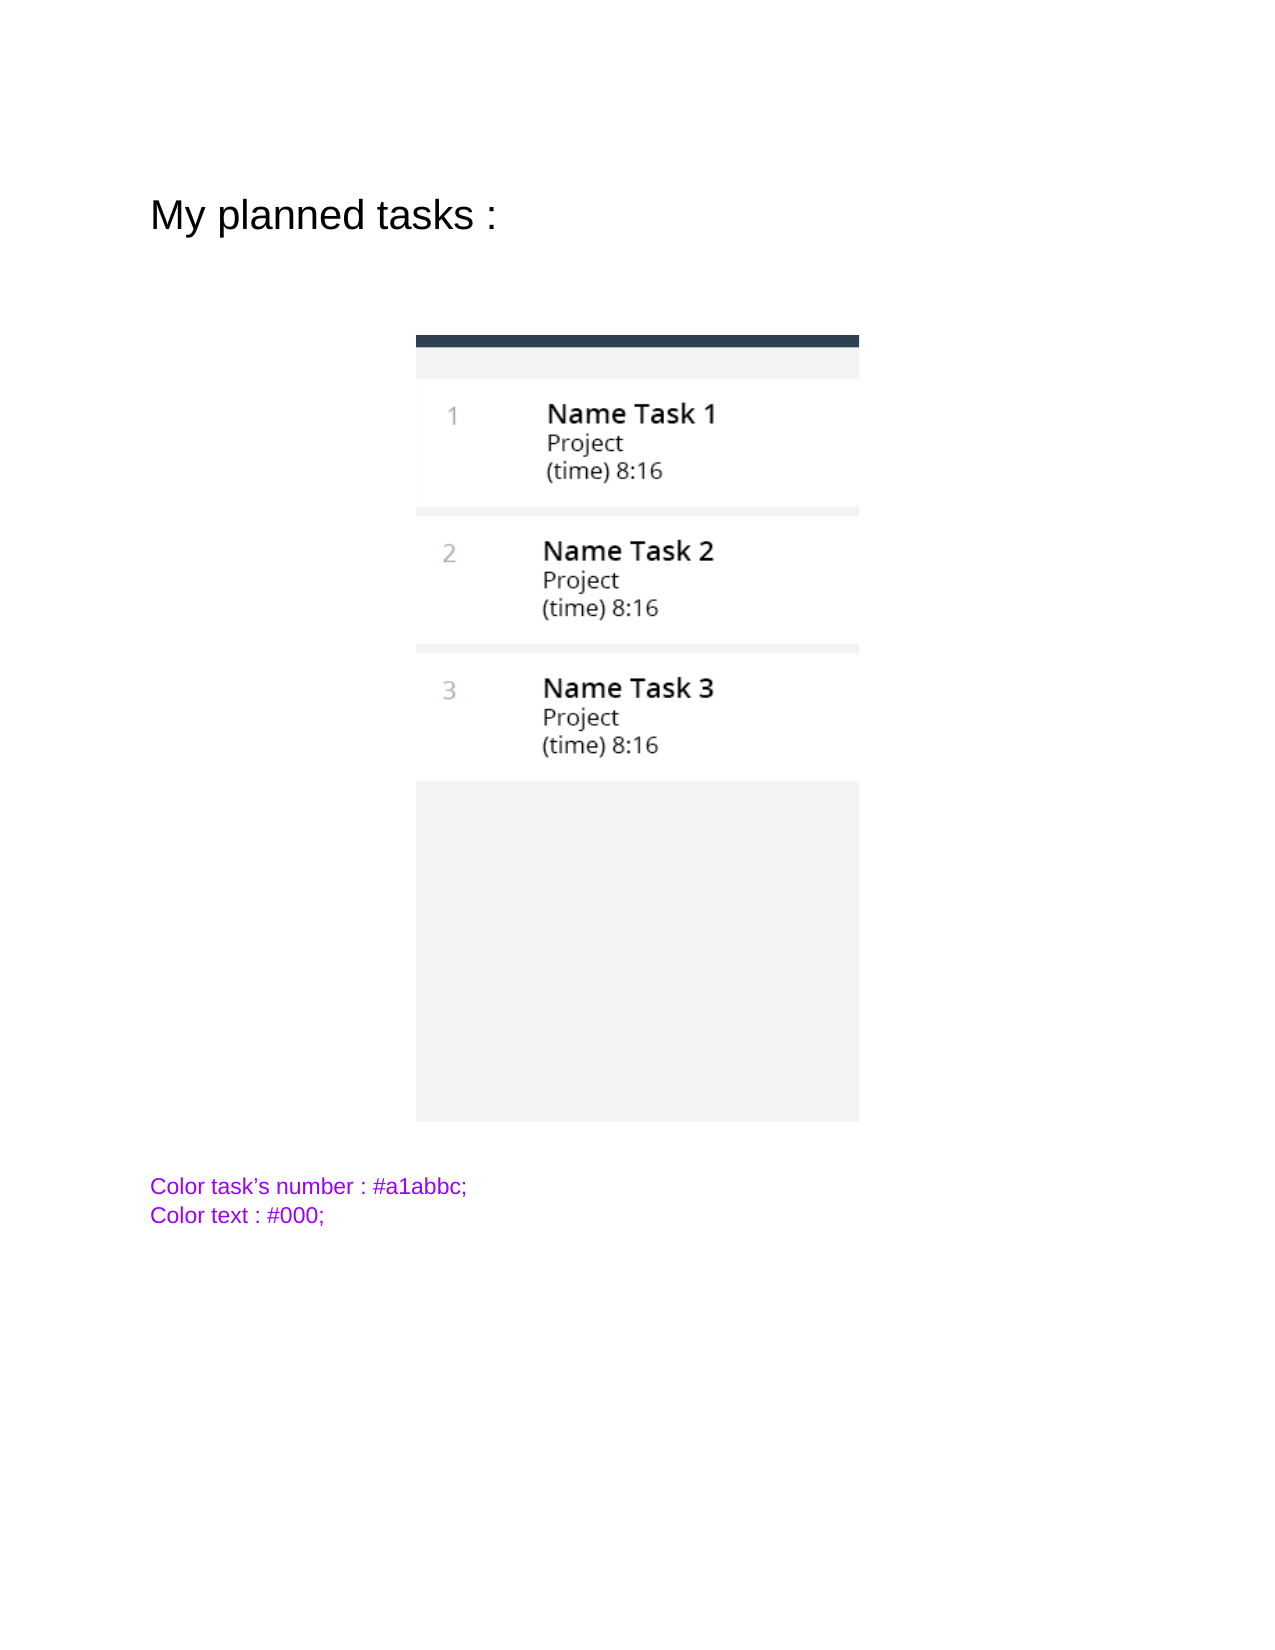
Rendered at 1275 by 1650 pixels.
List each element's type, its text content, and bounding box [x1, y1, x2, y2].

subtitle My planned tasks : [150, 192, 1125, 238]
text Color text : #000; [150, 1203, 1125, 1229]
picture [416, 335, 860, 1122]
text Color task’s number : #a1abbc; [150, 1174, 1125, 1199]
